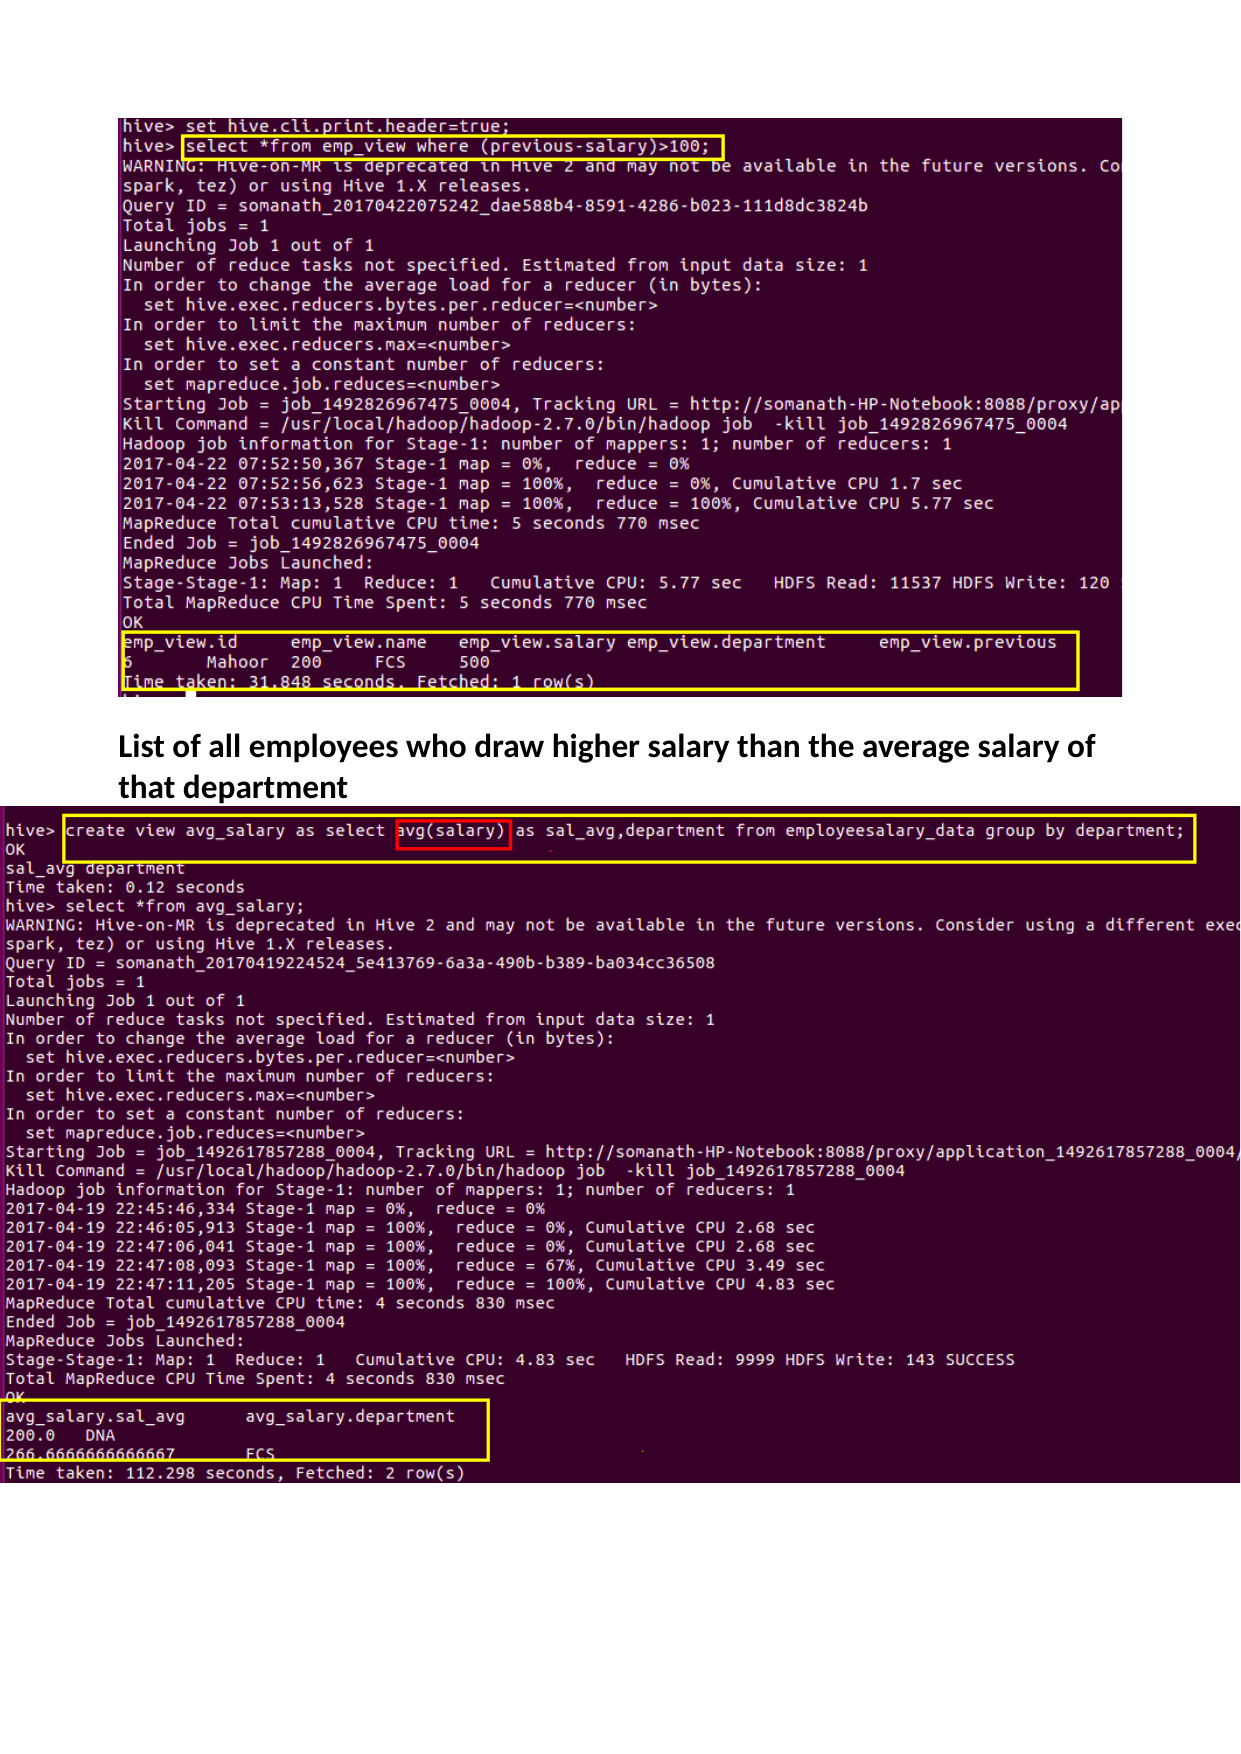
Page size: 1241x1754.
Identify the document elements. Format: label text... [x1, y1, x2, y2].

text List of all employees who draw higher salary than the average salary of that department [118, 725, 1122, 806]
